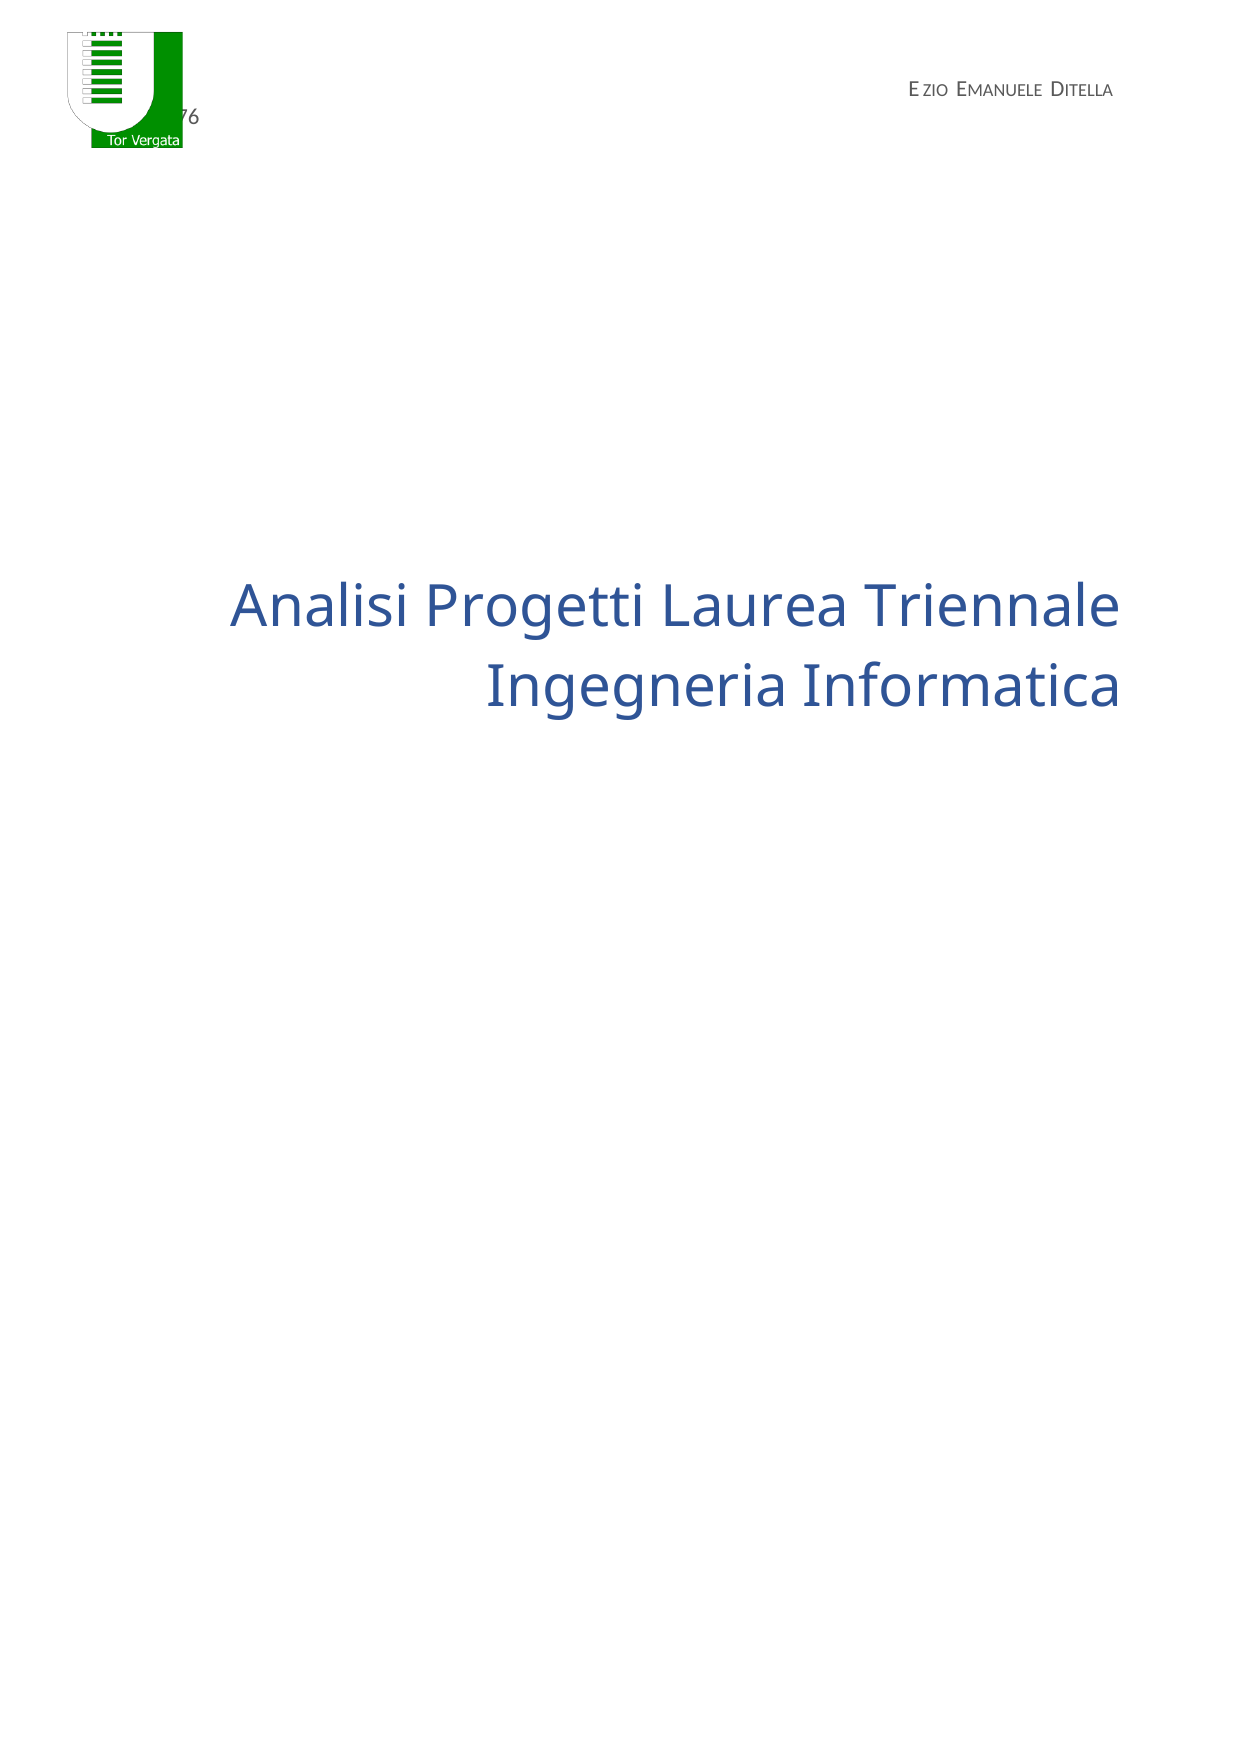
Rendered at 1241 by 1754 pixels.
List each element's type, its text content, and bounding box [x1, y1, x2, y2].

subtitle Analisi Progetti Laurea Triennale Ingegneria Informatica [118, 564, 1122, 723]
